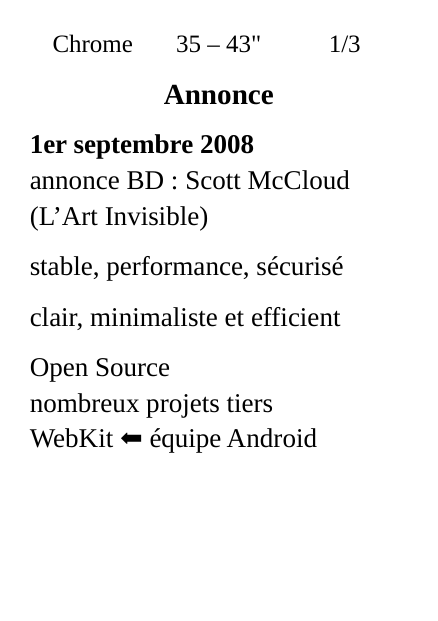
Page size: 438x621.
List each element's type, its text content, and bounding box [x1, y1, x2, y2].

text 1er septembre 2008 annonce BD : Scott McCloud (L’Art Invisible) [29, 128, 407, 231]
text stable, performance, sécurisé [29, 250, 407, 281]
subtitle Annonce [29, 77, 407, 111]
table_header 1/3 [281, 30, 407, 62]
table_header 35 – 43" [155, 30, 281, 62]
table_header Chrome [30, 30, 155, 62]
text Open Source nombreux projets tiers WebKit ⬅️ équipe Android [29, 351, 407, 453]
text clair, minimaliste et efficient [29, 301, 407, 332]
